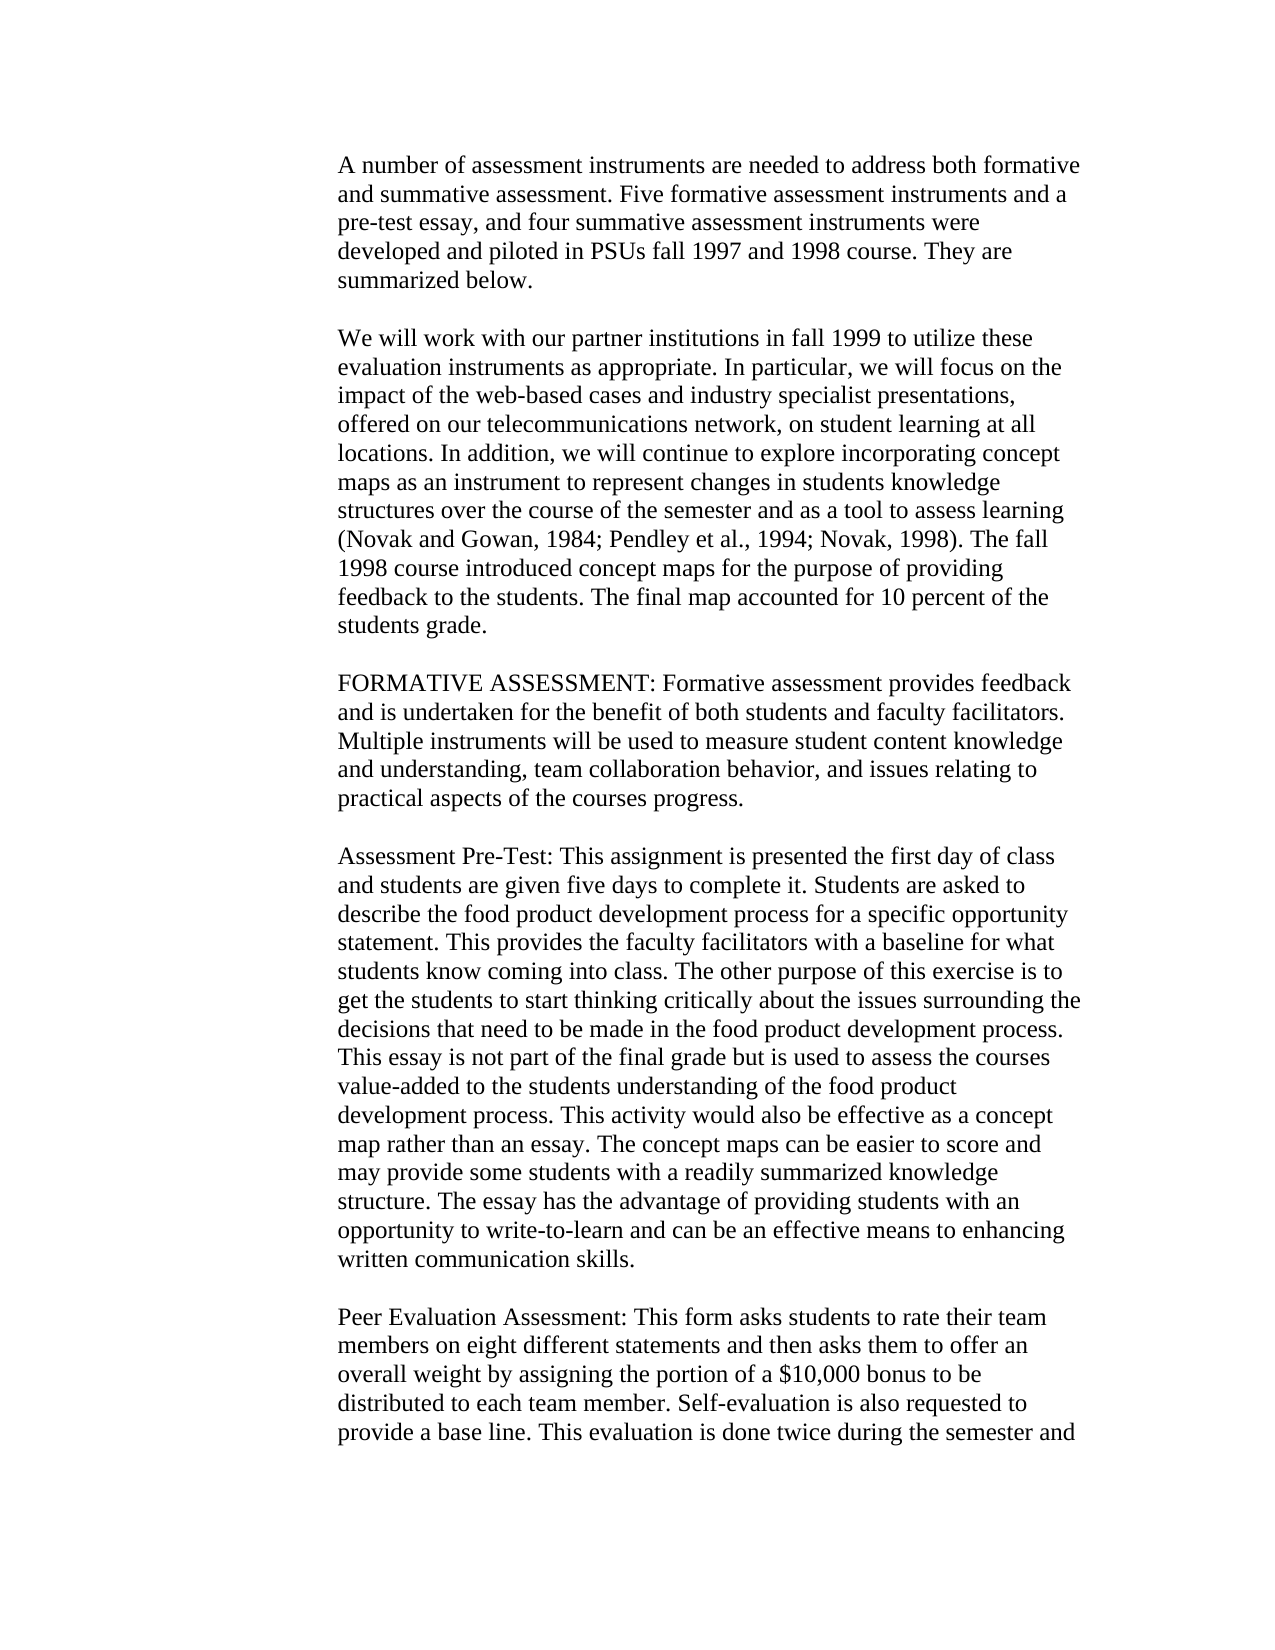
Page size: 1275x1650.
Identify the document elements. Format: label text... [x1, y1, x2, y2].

text FORMATIVE ASSESSMENT: Formative assessment provides feedback and is undertaken for the benefit of both students and faculty facilitators. Multiple instruments will be used to measure student content knowledge and understanding, team collaboration behavior, and issues relating to practical aspects of the courses progress. [337, 668, 1087, 812]
text A number of assessment instruments are needed to address both formative and summative assessment. Five formative assessment instruments and a pre-test essay, and four summative assessment instruments were developed and piloted in PSUs fall 1997 and 1998 course. They are summarized below. [337, 150, 1087, 294]
text We will work with our partner institutions in fall 1999 to utilize these evaluation instruments as appropriate. In particular, we will focus on the impact of the web-based cases and industry specialist presentations, offered on our telecommunications network, on student learning at all locations. In addition, we will continue to explore incorporating concept maps as an instrument to represent changes in students knowledge structures over the course of the semester and as a tool to assess learning (Novak and Gowan, 1984; Pendley et al., 1994; Novak, 1998). The fall 1998 course introduced concept maps for the purpose of providing feedback to the students. The final map accounted for 10 percent of the students grade. [337, 323, 1087, 639]
text Assessment Pre-Test: This assignment is presented the first day of class and students are given five days to complete it. Students are asked to describe the food product development process for a specific opportunity statement. This provides the faculty facilitators with a baseline for what students know coming into class. The other purpose of this exercise is to get the students to start thinking critically about the issues surrounding the decisions that need to be made in the food product development process. This essay is not part of the final grade but is used to assess the courses value-added to the students understanding of the food product development process. This activity would also be effective as a concept map rather than an essay. The concept maps can be easier to score and may provide some students with a readily summarized knowledge structure. The essay has the advantage of providing students with an opportunity to write-to-learn and can be an effective means to enhancing written communication skills. [337, 841, 1087, 1272]
text Peer Evaluation Assessment: This form asks students to rate their team members on eight different statements and then asks them to offer an overall weight by assigning the portion of a $10,000 bonus to be distributed to each team member. Self-evaluation is also requested to provide a base line. This evaluation is done twice during the semester and [337, 1302, 1087, 1445]
